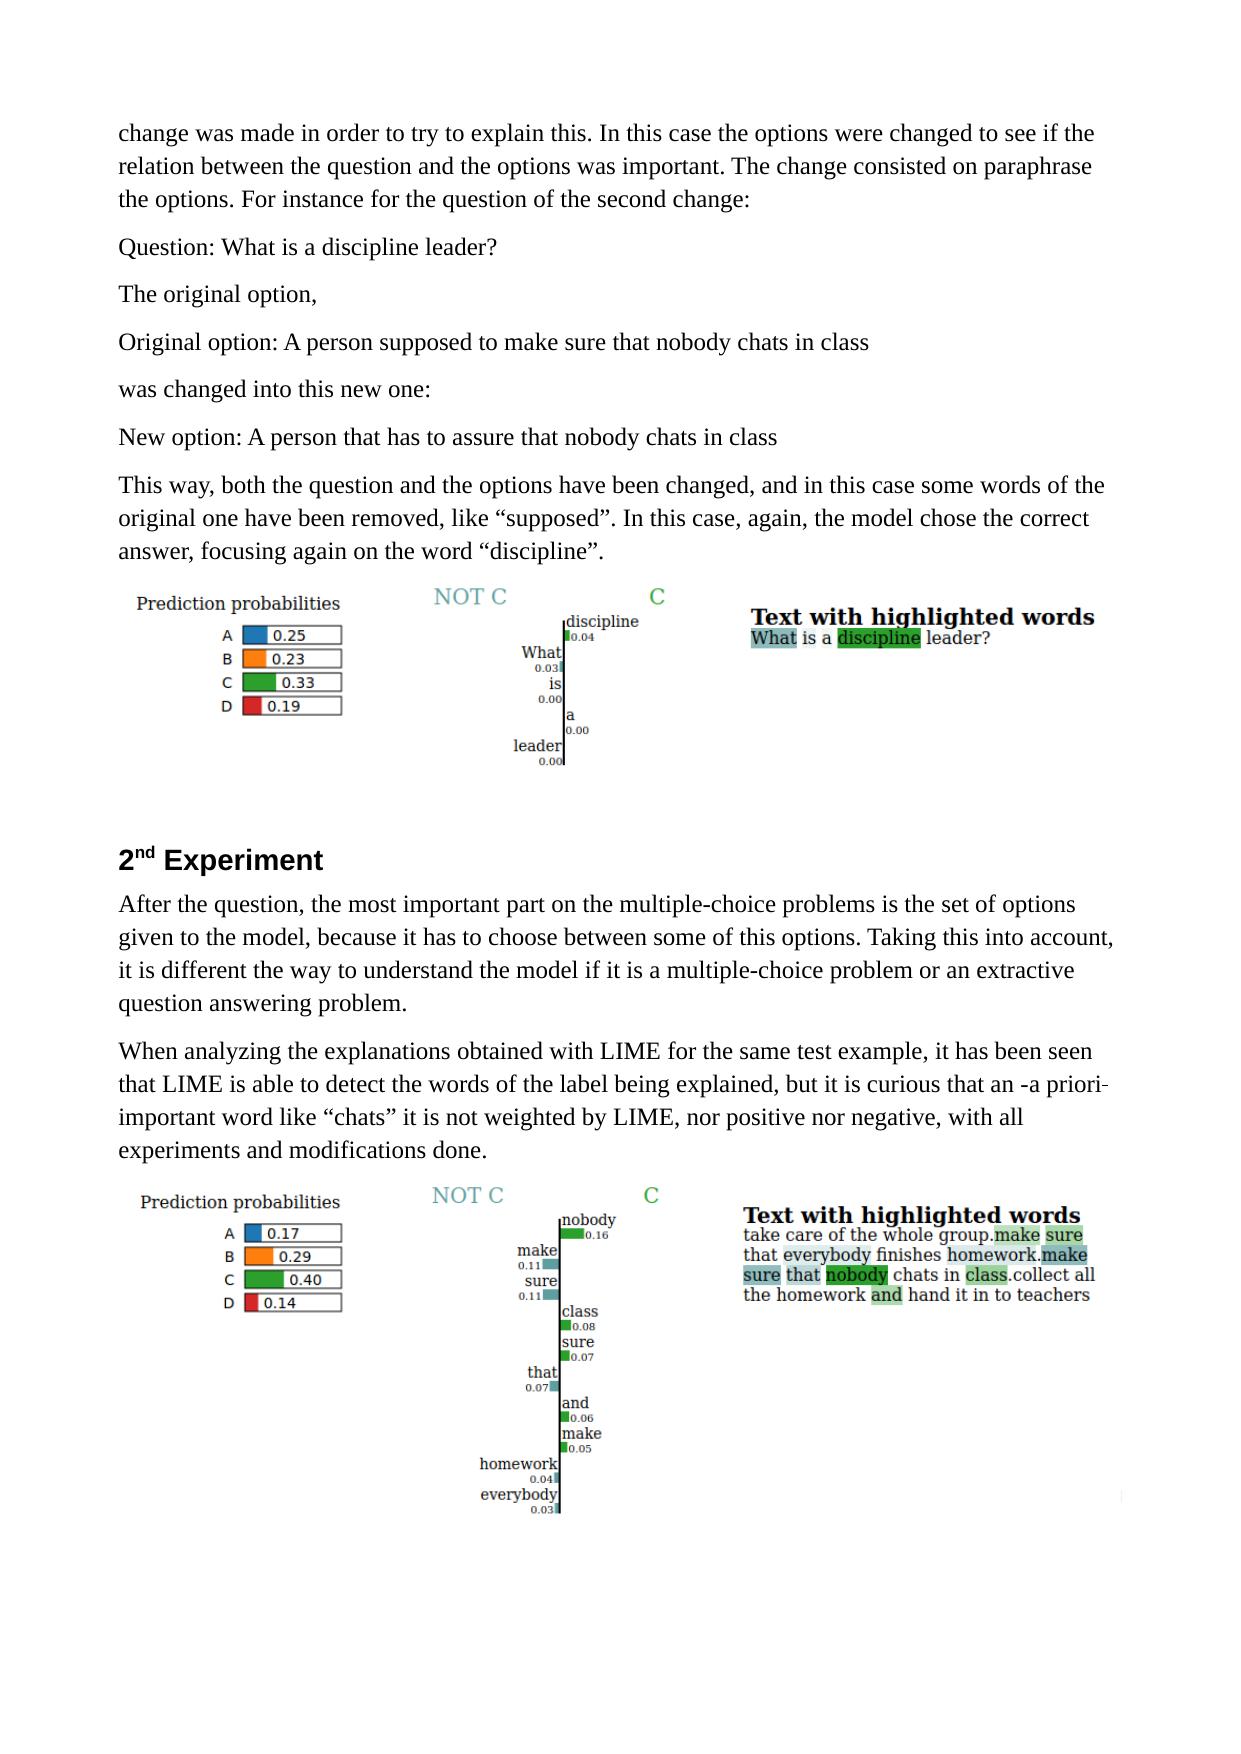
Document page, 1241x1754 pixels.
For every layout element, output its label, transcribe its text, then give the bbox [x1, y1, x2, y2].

text After the question, the most important part on the multiple-choice problems is the set of options given to the model, because it has to choose between some of this options. Taking this into account, it is different the way to understand the model if it is a multiple-choice problem or an extractive question answering problem. [118, 889, 1122, 1017]
text New option: A person that has to assure that nobody chats in class [118, 422, 1122, 451]
text When analyzing the explanations obtained with LIME for the same test example, it has been seen that LIME is able to detect the words of the label being explained, but it is curious that an -a priori important word like “chats” it is not weighted by LIME, nor positive nor negative, with all experiments and modifications done. [118, 1036, 1122, 1164]
text was changed into this new one: [118, 374, 1122, 403]
text change was made in order to try to explain this. In this case the options were changed to see if the relation between the question and the options was important. The change consisted on paraphrase the options. For instance for the question of the second change: [118, 118, 1122, 213]
text Original option: A person supposed to make sure that nobody chats in class [118, 327, 1122, 356]
picture [118, 583, 1123, 777]
picture [118, 1182, 1123, 1524]
subtitle 2nd Experiment [118, 843, 1122, 877]
text Question: What is a discipline leader? [118, 232, 1122, 261]
text This way, both the question and the options have been changed, and in this case some words of the original one have been removed, like “supposed”. In this case, again, the model chose the correct answer, focusing again on the word “discipline”. [118, 470, 1122, 564]
text The original option, [118, 279, 1122, 308]
